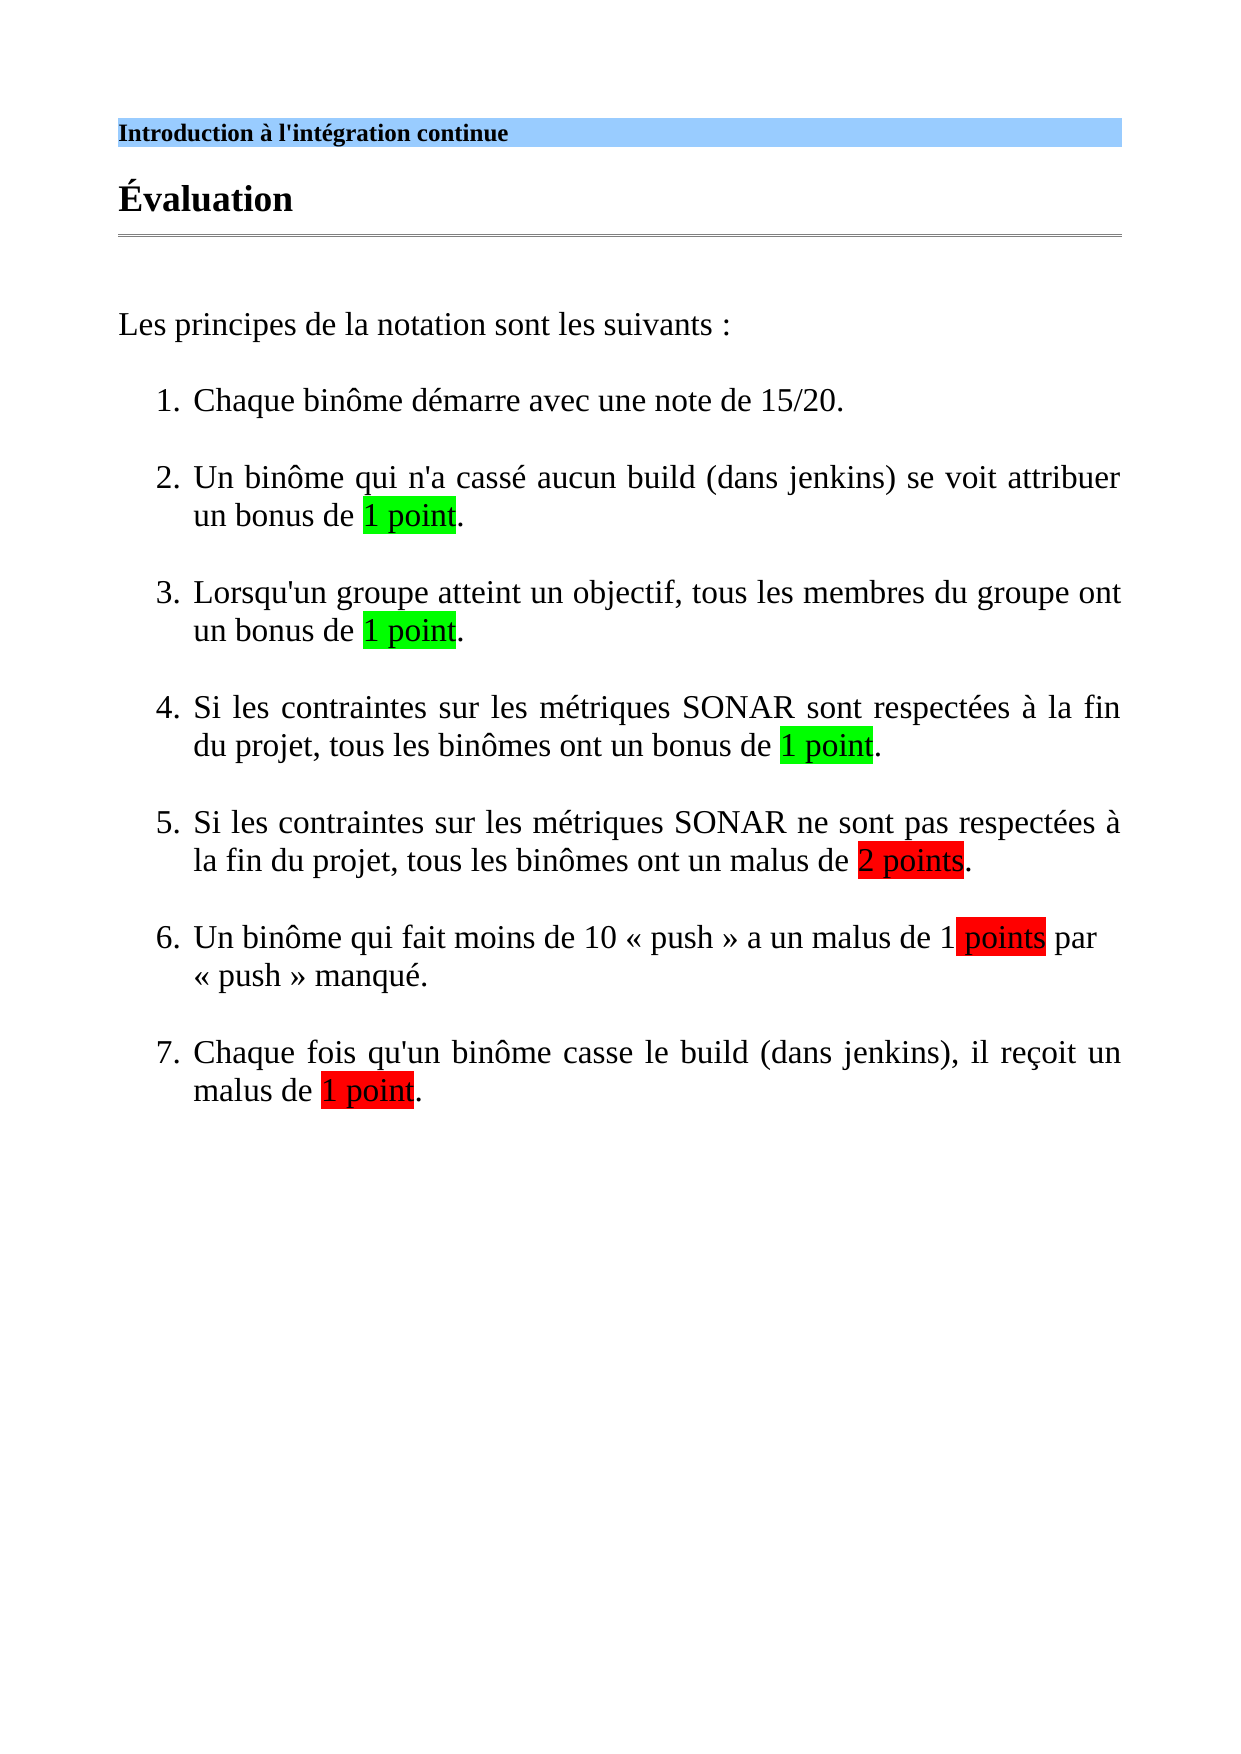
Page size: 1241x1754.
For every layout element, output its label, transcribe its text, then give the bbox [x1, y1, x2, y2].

list Chaque binôme démarre avec une note de 15/20. [156, 381, 1122, 419]
list Si les contraintes sur les métriques SONAR ne sont pas respectées à la fin du projet, tous les binômes ont un malus de 2 points. [156, 802, 1122, 879]
text Les principes de la notation sont les suivants : [118, 304, 1122, 342]
list Si les contraintes sur les métriques SONAR sont respectées à la fin du projet, tous les binômes ont un bonus de 1 point. [156, 687, 1122, 764]
list Chaque fois qu'un binôme casse le build (dans jenkins), il reçoit un malus de 1 point. [156, 1032, 1122, 1109]
list Un binôme qui fait moins de 10 « push » a un malus de 1 points par « push » manqué. [156, 917, 1122, 994]
list Lorsqu'un groupe atteint un objectif, tous les membres du groupe ont un bonus de 1 point. [156, 572, 1122, 649]
list Un binôme qui n'a cassé aucun build (dans jenkins) se voit attribuer un bonus de 1 point. [156, 457, 1122, 534]
text Évaluation [118, 176, 1122, 219]
